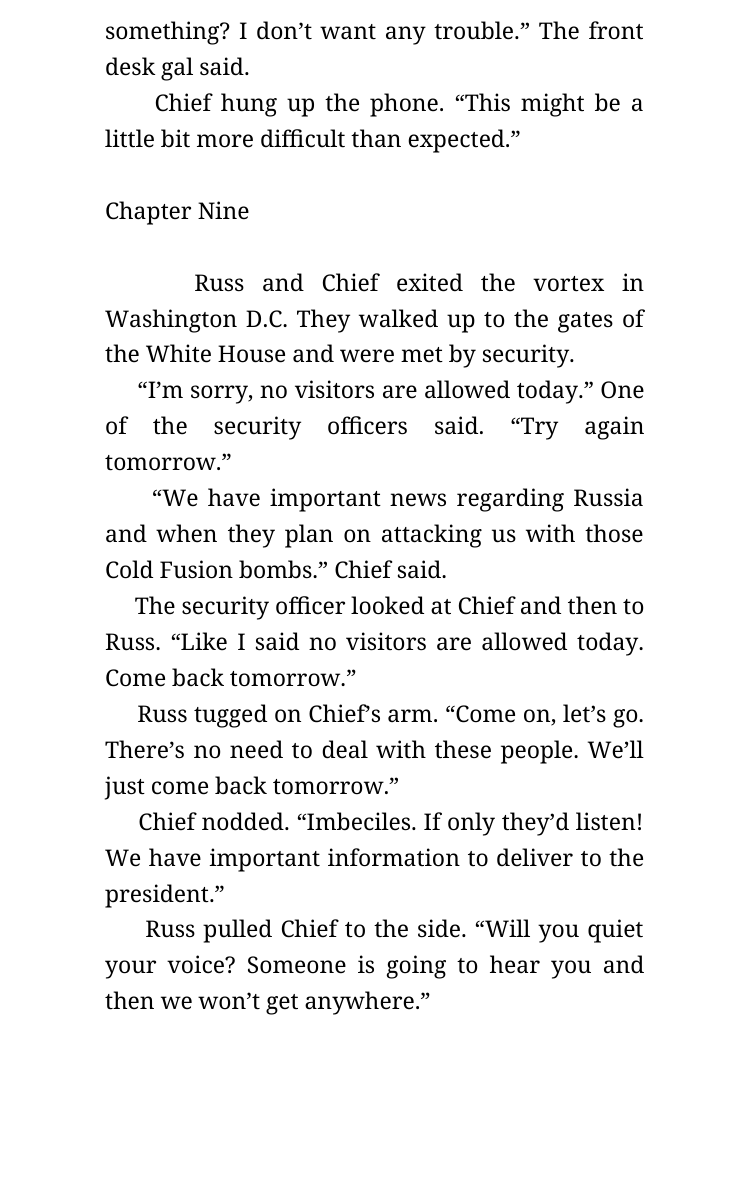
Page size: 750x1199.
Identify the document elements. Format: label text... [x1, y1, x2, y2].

text “We have important news regarding Russia and when they plan on attacking us with those Cold Fusion bombs.” Chief said. [105, 482, 645, 585]
text Chapter Nine [105, 195, 645, 226]
text Russ tugged on Chief’s arm. “Come on, let’s go. There’s no need to deal with these people. We’ll just come back tomorrow.” [105, 698, 645, 801]
text Russ and Chief exited the vortex in Washington D.C. They walked up to the gates of the White House and were met by security. [105, 267, 645, 370]
text The security officer looked at Chief and then to Russ. “Like I said no visitors are allowed today. Come back tomorrow.” [105, 590, 645, 693]
text “I’m sorry, no visitors are allowed today.” One of the security officers said. “Try again tomorrow.” [105, 374, 645, 477]
text Russ pulled Chief to the side. “Will you quiet your voice? Someone is going to hear you and then we won’t get anywhere.” [105, 913, 645, 1017]
text Chief nodded. “Imbeciles. If only they’d listen! We have important information to deliver to the president.” [105, 806, 645, 909]
text Chief hung up the phone. “This might be a little bit more difficult than expected.” [105, 87, 645, 154]
text something? I don’t want any trouble.” The front desk gal said. [105, 15, 645, 82]
